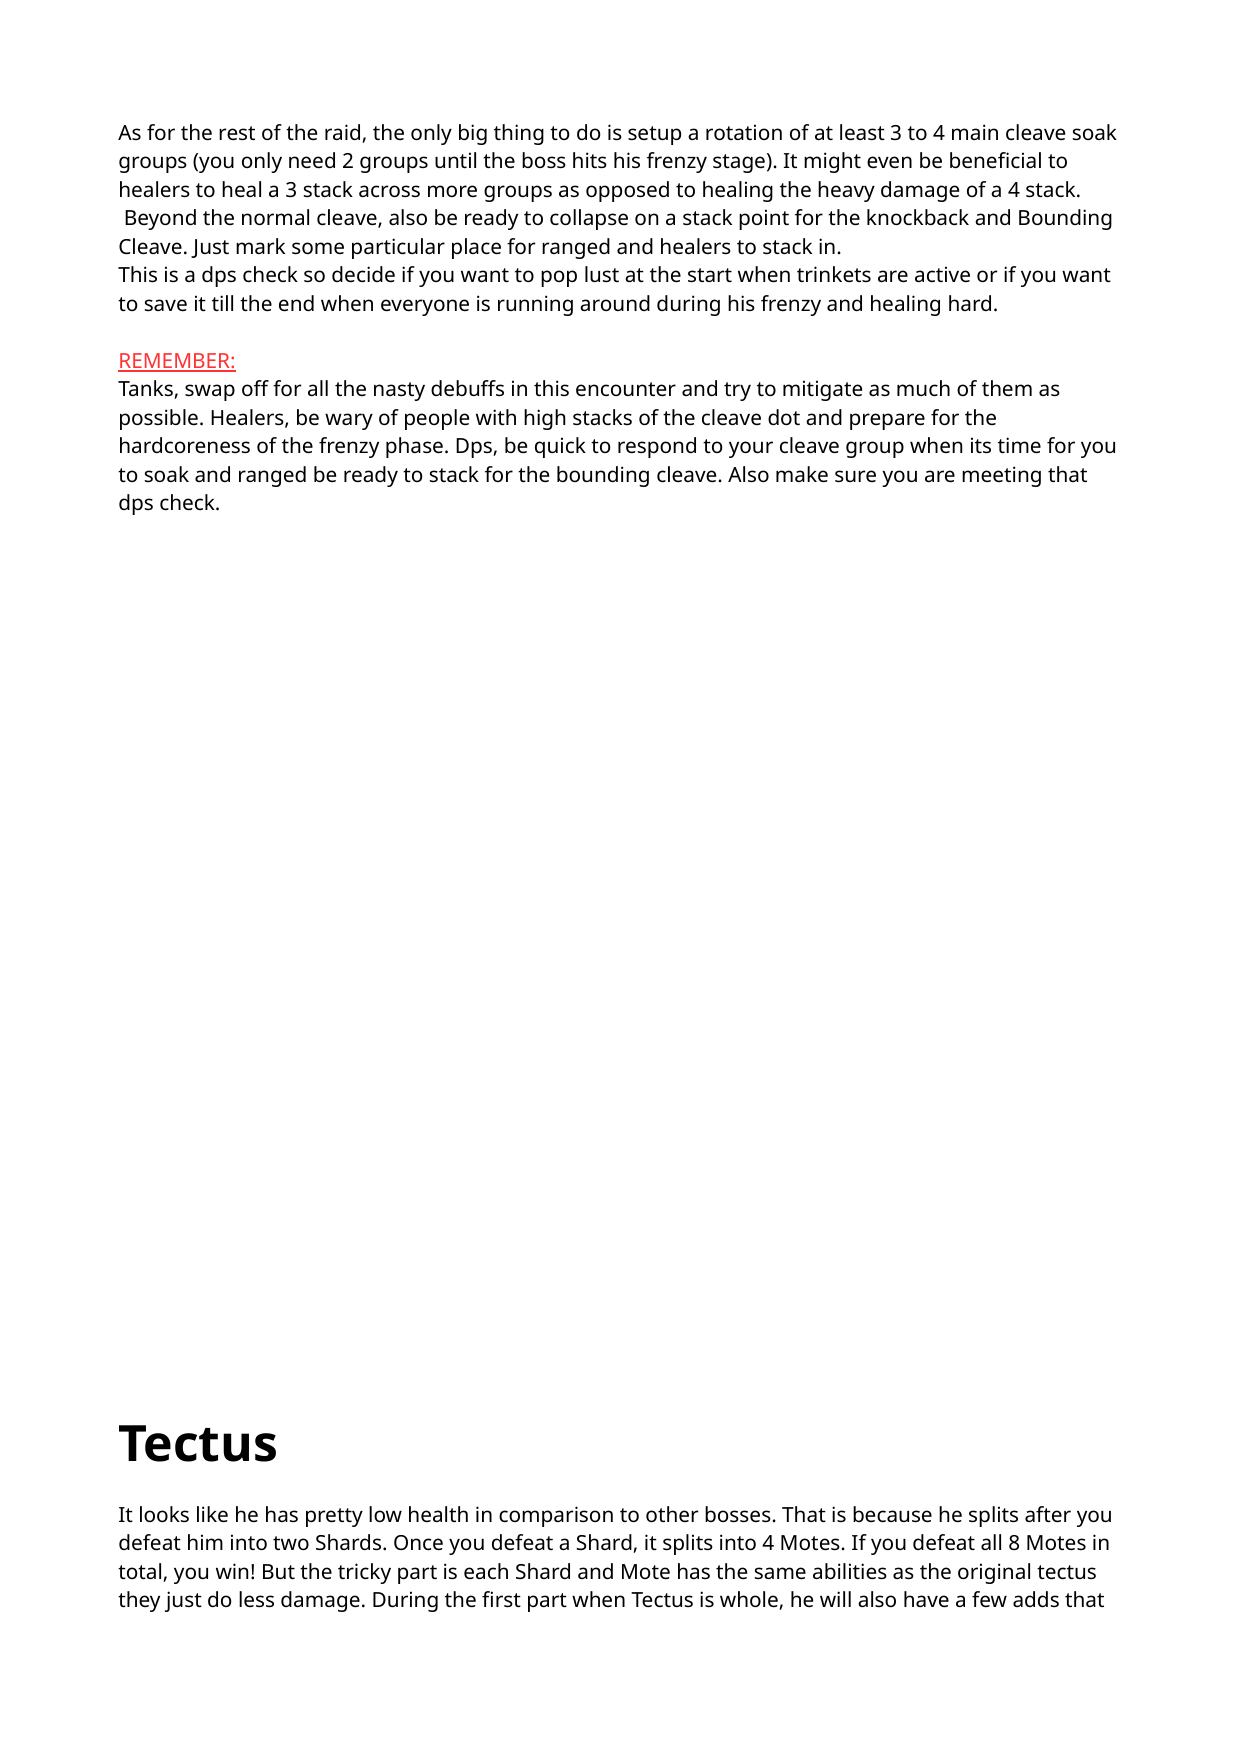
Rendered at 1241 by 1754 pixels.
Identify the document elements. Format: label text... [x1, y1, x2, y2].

text Tectus [118, 1408, 1122, 1476]
text Tanks, swap off for all the nasty debuffs in this encounter and try to mitigate as much of them as possible. Healers, be wary of people with high stacks of the cleave dot and prepare for the hardcoreness of the frenzy phase. Dps, be quick to respond to your cleave group when its time for you to soak and ranged be ready to stack for the bounding cleave. Also make sure you are meeting that dps check. [118, 374, 1122, 517]
text It looks like he has pretty low health in comparison to other bosses. That is because he splits after you defeat him into two Shards. Once you defeat a Shard, it splits into 4 Motes. If you defeat all 8 Motes in total, you win! But the tricky part is each Shard and Mote has the same abilities as the original tectus they just do less damage. During the first part when Tectus is whole, he will also have a few adds that [118, 1500, 1122, 1614]
text This is a dps check so decide if you want to pop lust at the start when trinkets are active or if you want to save it till the end when everyone is running around during his frenzy and healing hard. [118, 260, 1122, 317]
text As for the rest of the raid, the only big thing to do is setup a rotation of at least 3 to 4 main cleave soak groups (you only need 2 groups until the boss hits his frenzy stage). It might even be beneficial to healers to heal a 3 stack across more groups as opposed to healing the heavy damage of a 4 stack. [118, 118, 1122, 203]
text REMEMBER: [118, 346, 1122, 374]
text Beyond the normal cleave, also be ready to collapse on a stack point for the knockback and Bounding Cleave. Just mark some particular place for ranged and healers to stack in. [118, 203, 1122, 260]
